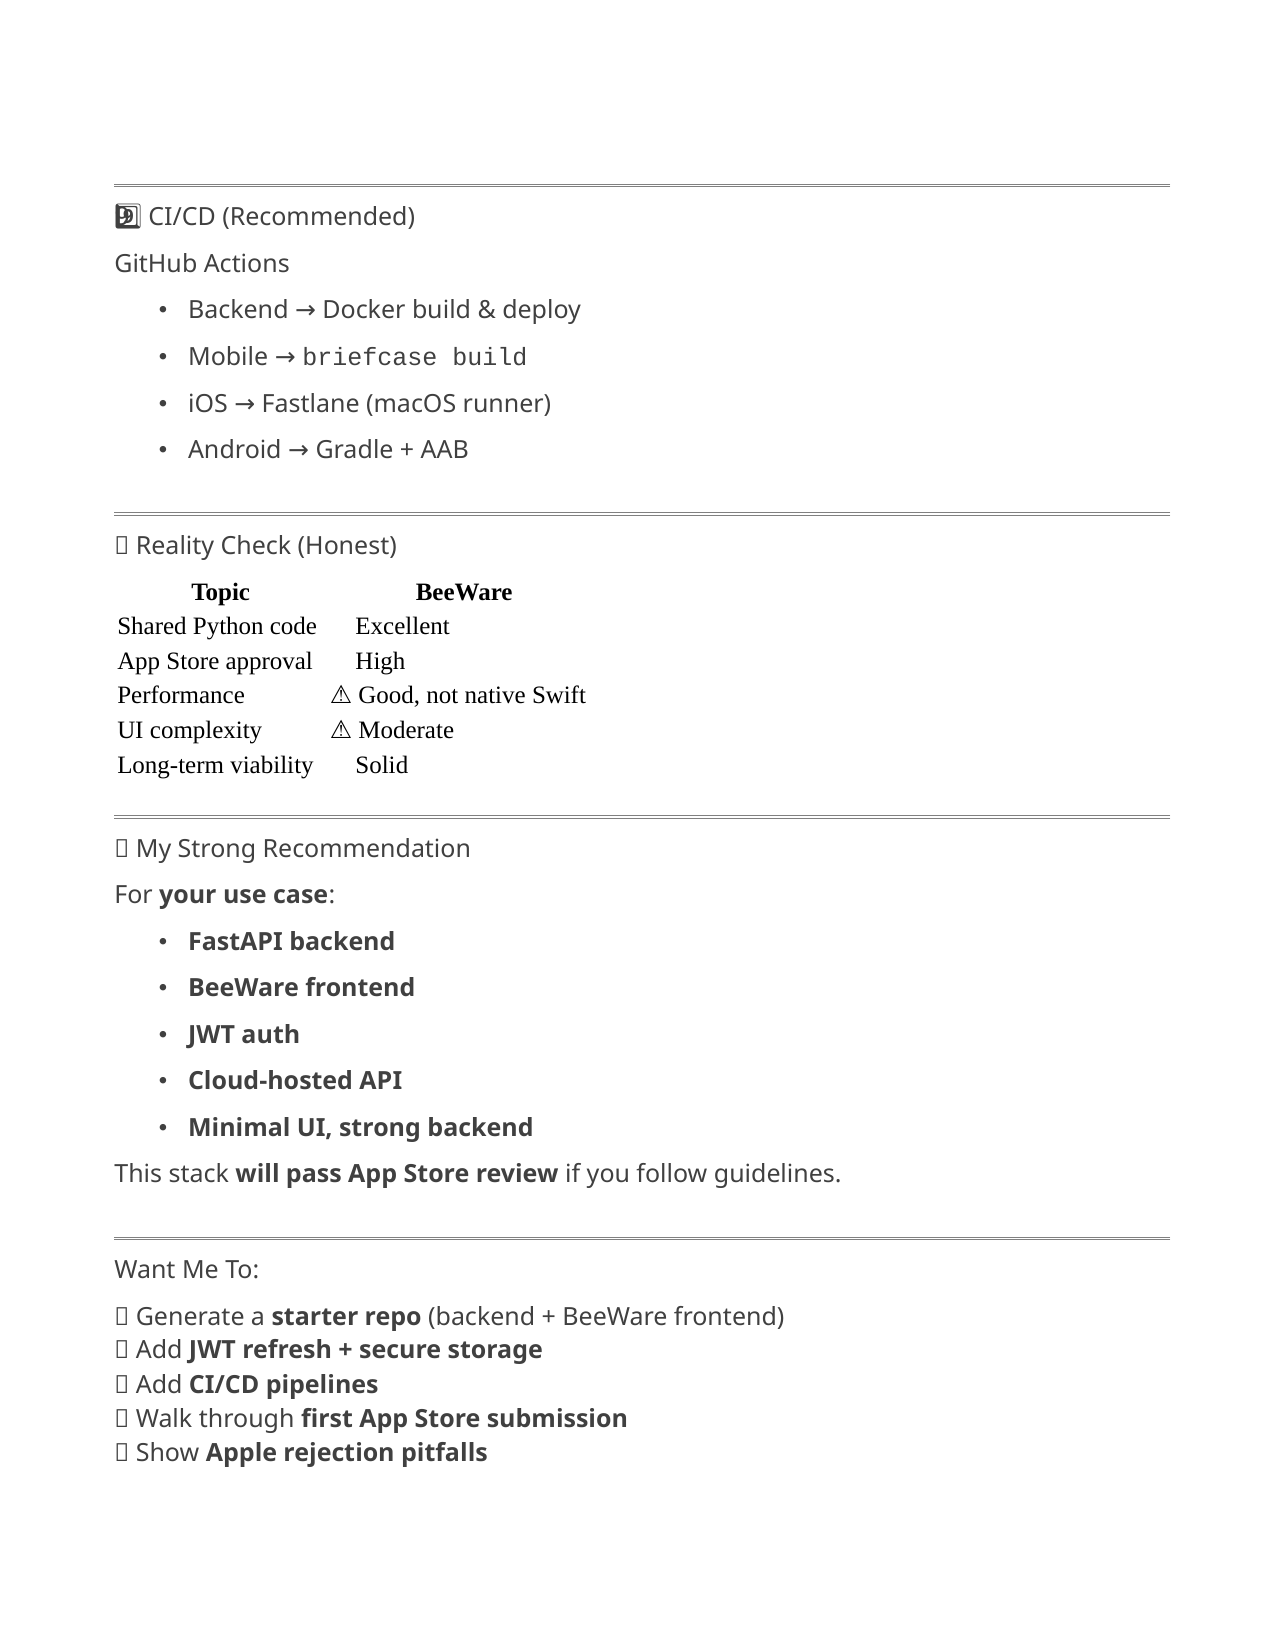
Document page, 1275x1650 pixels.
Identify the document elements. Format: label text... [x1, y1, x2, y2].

table_cell Long-term viability [114, 747, 327, 781]
subtitle 🚀 My Strong Recommendation [114, 830, 1170, 864]
list FastAPI backend [158, 923, 1170, 957]
table_cell ✅ High [327, 643, 601, 678]
list iOS → Fastlane (macOS runner) [158, 385, 1170, 419]
table_cell ⚠️ Moderate [327, 712, 601, 747]
list Minimal UI, strong backend [158, 1109, 1170, 1144]
table_cell UI complexity [114, 712, 327, 747]
list Mobile → briefcase build [158, 338, 1170, 373]
table_header Topic [114, 574, 327, 608]
table_header BeeWare [327, 574, 601, 608]
list JWT auth [158, 1016, 1170, 1051]
subtitle 🔟 Reality Check (Honest) [114, 527, 1170, 561]
subtitle GitHub Actions [114, 245, 1170, 279]
subtitle 9️⃣ CI/CD (Recommended) [114, 199, 1170, 233]
list BeeWare frontend [158, 970, 1170, 1004]
text For your use case: [114, 877, 1170, 911]
table_cell ⚠️ Good, not native Swift [327, 678, 601, 712]
subtitle Want Me To: [114, 1252, 1170, 1286]
list Backend → Docker build & deploy [158, 292, 1170, 326]
table_cell App Store approval [114, 643, 327, 678]
text This stack will pass App Store review if you follow guidelines. [114, 1156, 1170, 1190]
text ✅ Generate a starter repo (backend + BeeWare frontend) ✅ Add JWT refresh + secure storage ✅ Add CI/CD pipelines ✅ Walk through first App Store submission ✅ Show Apple rejection pitfalls [114, 1298, 1170, 1468]
table_cell Performance [114, 678, 327, 712]
list Android → Gradle + AAB [158, 432, 1170, 466]
table_cell Shared Python code [114, 609, 327, 643]
table_cell ✅ Excellent [327, 609, 601, 643]
table_cell ✅ Solid [327, 747, 601, 781]
list Cloud-hosted API [158, 1063, 1170, 1097]
